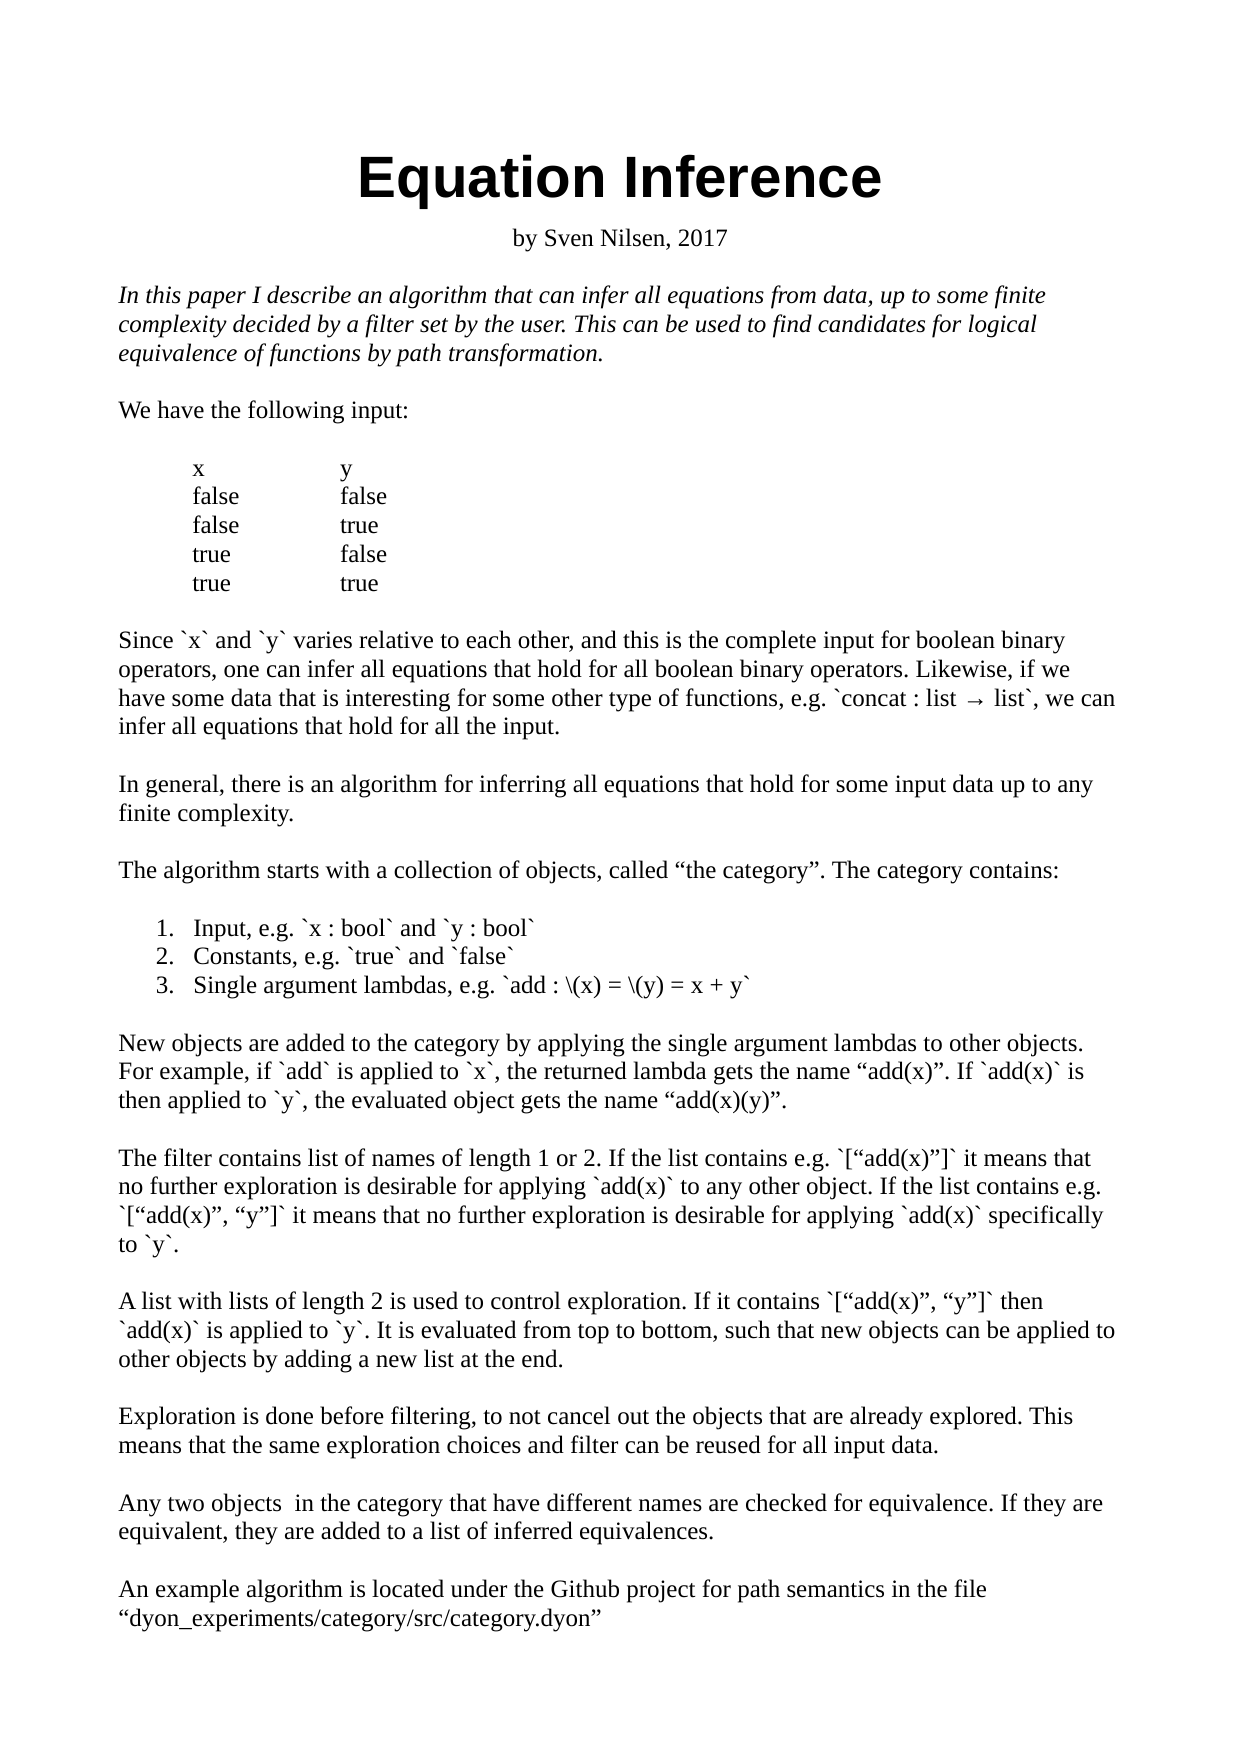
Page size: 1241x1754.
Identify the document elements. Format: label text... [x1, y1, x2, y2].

text true true [118, 568, 1122, 596]
title Equation Inference [118, 143, 1122, 210]
list Constants, e.g. `true` and `false` [156, 941, 1122, 970]
text Since `x` and `y` varies relative to each other, and this is the complete input for boolean binary operators, one can infer all equations that hold for all boolean binary operators. Likewise, if we have some data that is interesting for some other type of functions, e.g. `concat : list → list`, we can infer all equations that hold for all the input. [118, 625, 1122, 740]
text An example algorithm is located under the Github project for path semantics in the file “dyon_experiments/category/src/category.dyon” [118, 1574, 1122, 1631]
text false false [118, 481, 1122, 510]
text The filter contains list of names of length 1 or 2. If the list contains e.g. `[“add(x)”]` it means that no further exploration is desirable for applying `add(x)` to any other object. If the list contains e.g. `[“add(x)”, “y”]` it means that no further exploration is desirable for applying `add(x)` specifically to `y`. [118, 1143, 1122, 1258]
text by Sven Nilsen, 2017 [118, 223, 1122, 251]
list Input, e.g. `x : bool` and `y : bool` [156, 913, 1122, 941]
list Single argument lambdas, e.g. `add : \(x) = \(y) = x + y` [156, 970, 1122, 999]
text true false [118, 539, 1122, 568]
text Exploration is done before filtering, to not cancel out the objects that are already explored. This means that the same exploration choices and filter can be reused for all input data. [118, 1401, 1122, 1459]
text A list with lists of length 2 is used to control exploration. If it contains `[“add(x)”, “y”]` then `add(x)` is applied to `y`. It is evaluated from top to bottom, such that new objects can be applied to other objects by adding a new list at the end. [118, 1286, 1122, 1373]
text We have the following input: [118, 395, 1122, 424]
text In this paper I describe an algorithm that can infer all equations from data, up to some finite complexity decided by a filter set by the user. This can be used to find candidates for logical equivalence of functions by path transformation. [118, 280, 1122, 366]
text x y [118, 453, 1122, 481]
text Any two objects in the category that have different names are checked for equivalence. If they are equivalent, they are added to a list of inferred equivalences. [118, 1488, 1122, 1545]
text The algorithm starts with a collection of objects, called “the category”. The category contains: [118, 855, 1122, 884]
text false true [118, 510, 1122, 539]
text In general, there is an algorithm for inferring all equations that hold for some input data up to any finite complexity. [118, 769, 1122, 826]
text New objects are added to the category by applying the single argument lambdas to other objects. For example, if `add` is applied to `x`, the returned lambda gets the name “add(x)”. If `add(x)` is then applied to `y`, the evaluated object gets the name “add(x)(y)”. [118, 1028, 1122, 1114]
